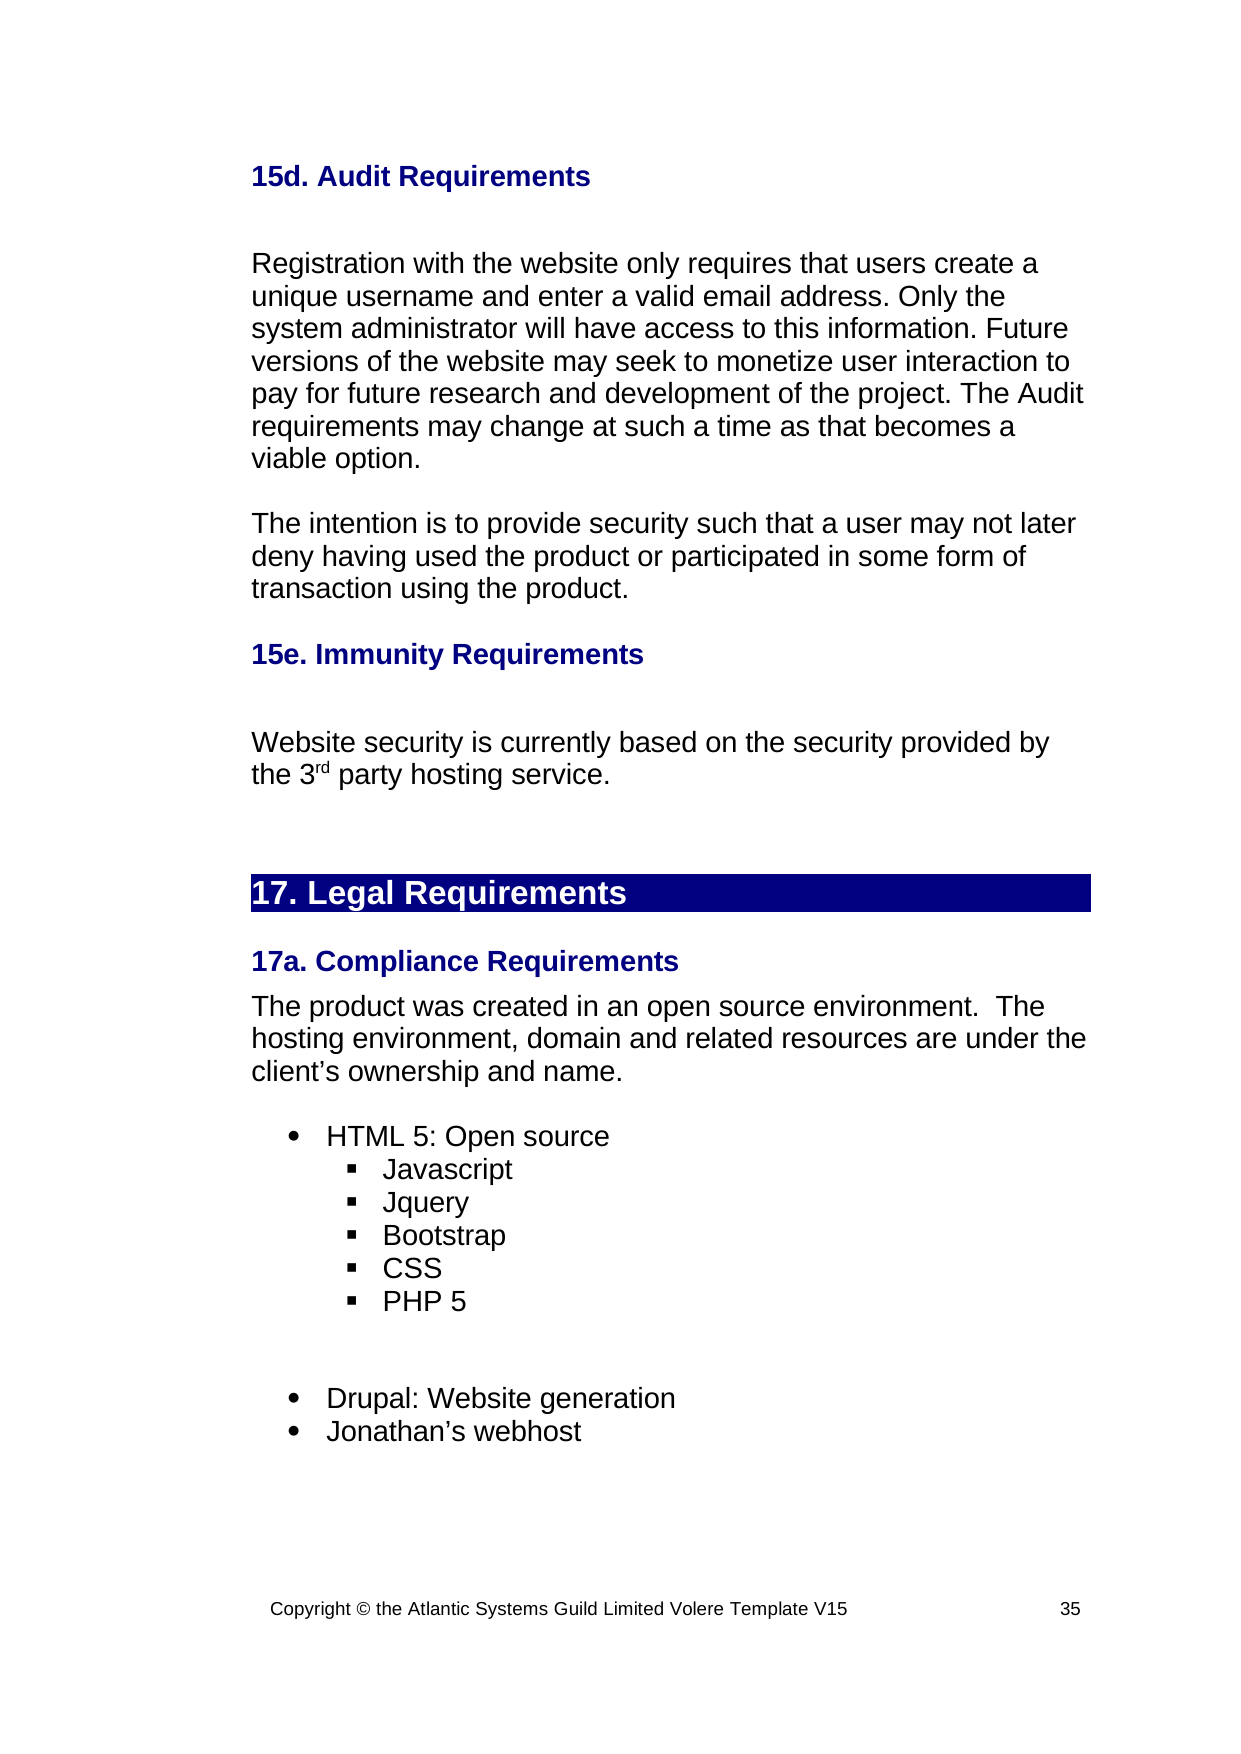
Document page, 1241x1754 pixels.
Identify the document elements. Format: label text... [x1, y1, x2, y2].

subtitle Website security is currently based on the security provided by the 3rd party hosting service. [251, 726, 1091, 791]
subtitle Registration with the website only requires that users create a unique username and enter a valid email address. Only the system administrator will have access to this information. Future versions of the website may seek to monetize user interaction to pay for future research and development of the project. The Audit requirements may change at such a time as that becomes a viable option. [251, 247, 1091, 475]
subtitle 17a. Compliance Requirements [251, 945, 1091, 977]
subtitle Drupal: Website generation [289, 1382, 1091, 1415]
subtitle Jonathan’s webhost [289, 1415, 1091, 1448]
subtitle 15d. Audit Requirements [251, 159, 1091, 192]
subtitle Javascript [345, 1153, 1091, 1186]
subtitle Bootstrap [345, 1219, 1091, 1252]
subtitle Jquery [345, 1186, 1091, 1219]
subtitle 15e. Immunity Requirements [251, 638, 1091, 671]
subtitle CSS [345, 1252, 1091, 1284]
subtitle The product was created in an open source environment. The hosting environment, domain and related resources are under the client’s ownership and name. [251, 990, 1091, 1087]
subtitle The intention is to provide security such that a user may not later deny having used the product or participated in some form of transaction using the product. [251, 507, 1091, 605]
subtitle 17. Legal Requirements [251, 874, 1091, 912]
subtitle HTML 5: Open source [289, 1120, 1091, 1153]
subtitle PHP 5 [345, 1284, 1091, 1317]
